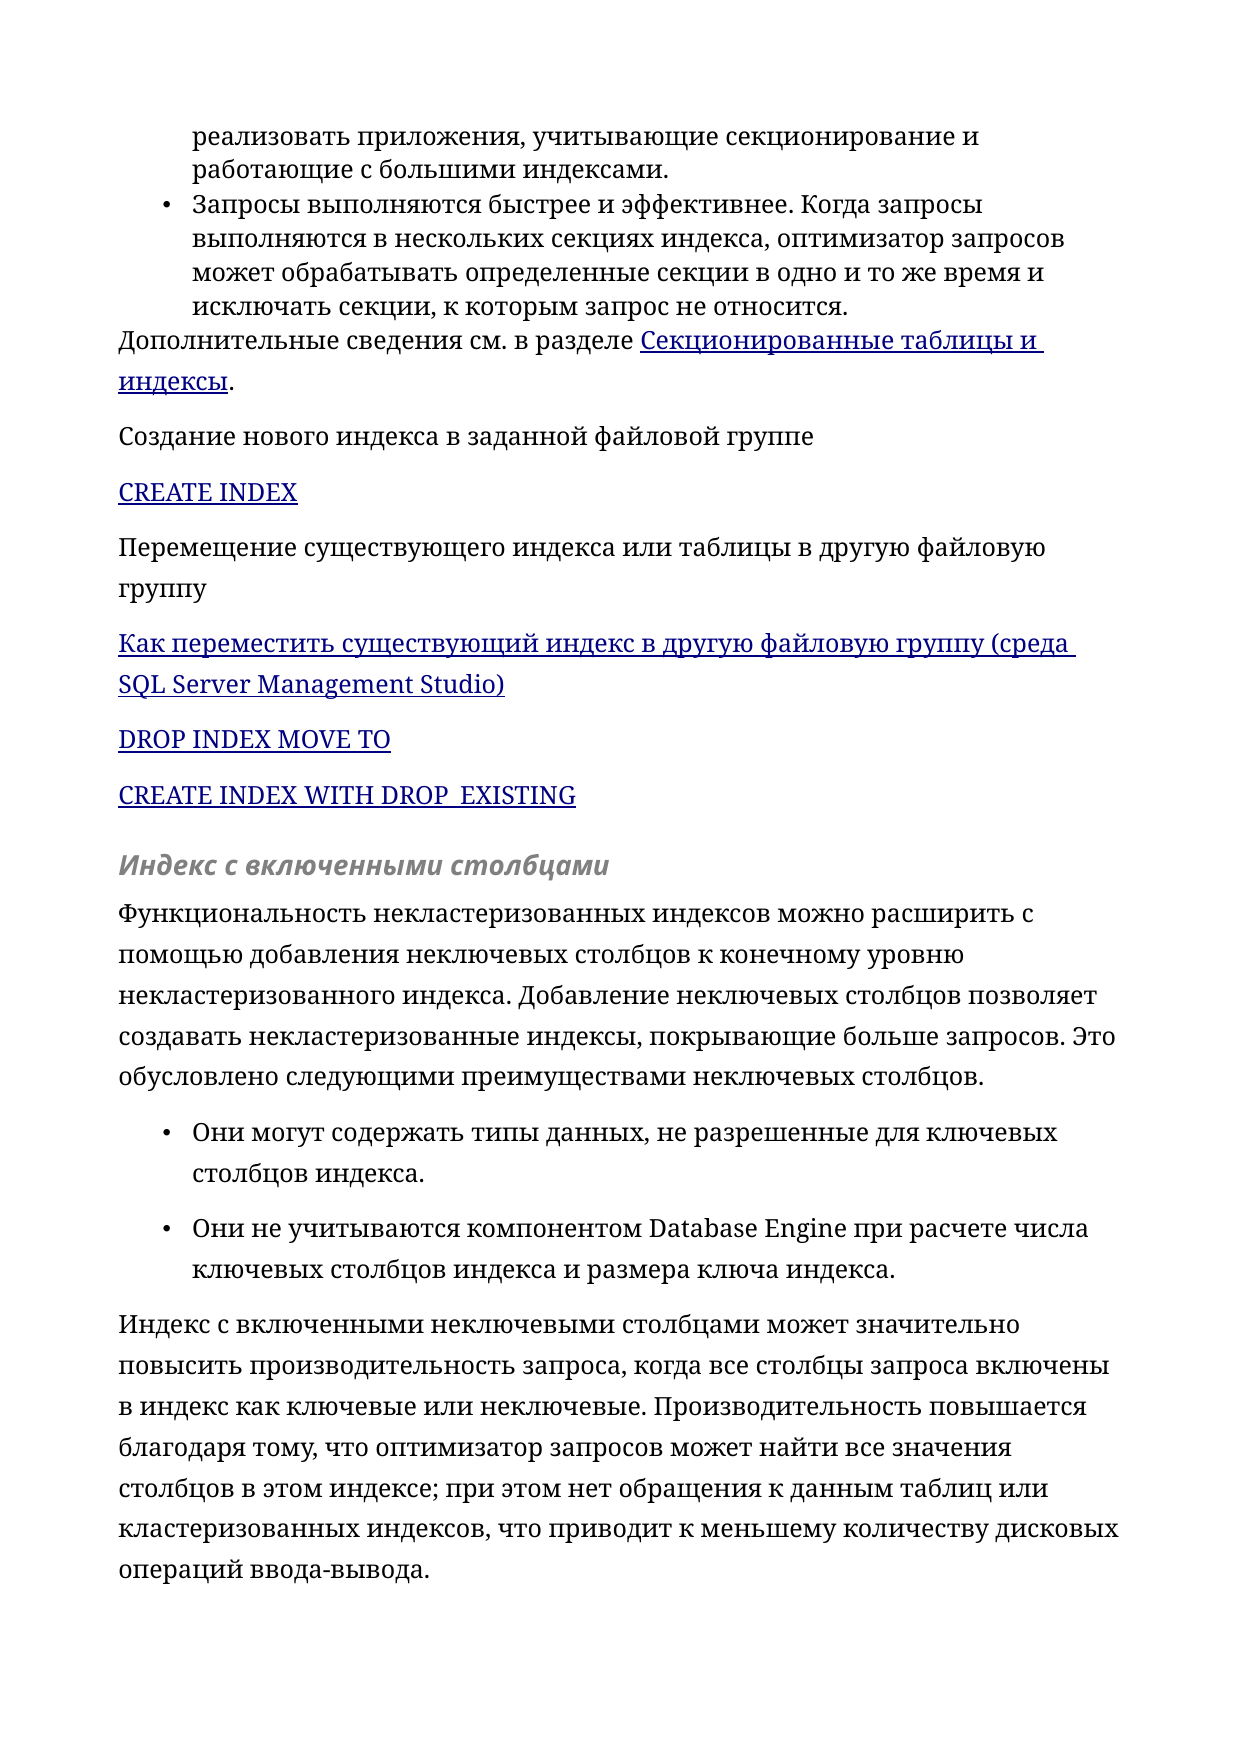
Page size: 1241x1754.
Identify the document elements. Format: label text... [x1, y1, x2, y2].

text Индекс с включенными неключевыми столбцами может значительно повысить производительность запроса, когда все столбцы запроса включены в индекс как ключевые или неключевые. Производительность повышается благодаря тому, что оптимизатор запросов может найти все значения столбцов в этом индексе; при этом нет обращения к данным таблиц или кластеризованных индексов, что приводит к меньшему количеству дисковых операций ввода-вывода. [118, 1307, 1122, 1586]
text Как переместить существующий индекс в другую файловую группу (среда SQL Server Management Studio) [118, 626, 1122, 701]
text CREATE INDEX WITH DROP_EXISTING [118, 777, 1122, 812]
subtitle Индекс с включенными столбцами [118, 845, 1122, 883]
list Запросы выполняются быстрее и эффективнее. Когда запросы выполняются в нескольких секциях индекса, оптимизатор запросов может обрабатывать определенные секции в одно и то же время и исключать секции, к которым запрос не относится. [162, 186, 1122, 322]
list Они могут содержать типы данных, не разрешенные для ключевых столбцов индекса. [162, 1114, 1122, 1189]
text Дополнительные сведения см. в разделе Секционированные таблицы и индексы. [118, 322, 1122, 397]
text CREATE INDEX [118, 474, 1122, 508]
text Создание нового индекса в заданной файловой группе [118, 419, 1122, 453]
list реализовать приложения, учитывающие секционирование и работающие с большими индексами. [162, 118, 1122, 186]
text Перемещение существующего индекса или таблицы в другую файловую группу [118, 529, 1122, 604]
list Они не учитываются компонентом Database Engine при расчете числа ключевых столбцов индекса и размера ключа индекса. [162, 1211, 1122, 1286]
text DROP INDEX MOVE TO [118, 722, 1122, 756]
text Функциональность некластеризованных индексов можно расширить с помощью добавления неключевых столбцов к конечному уровню некластеризованного индекса. Добавление неключевых столбцов позволяет создавать некластеризованные индексы, покрывающие больше запросов. Это обусловлено следующими преимуществами неключевых столбцов. [118, 896, 1122, 1093]
